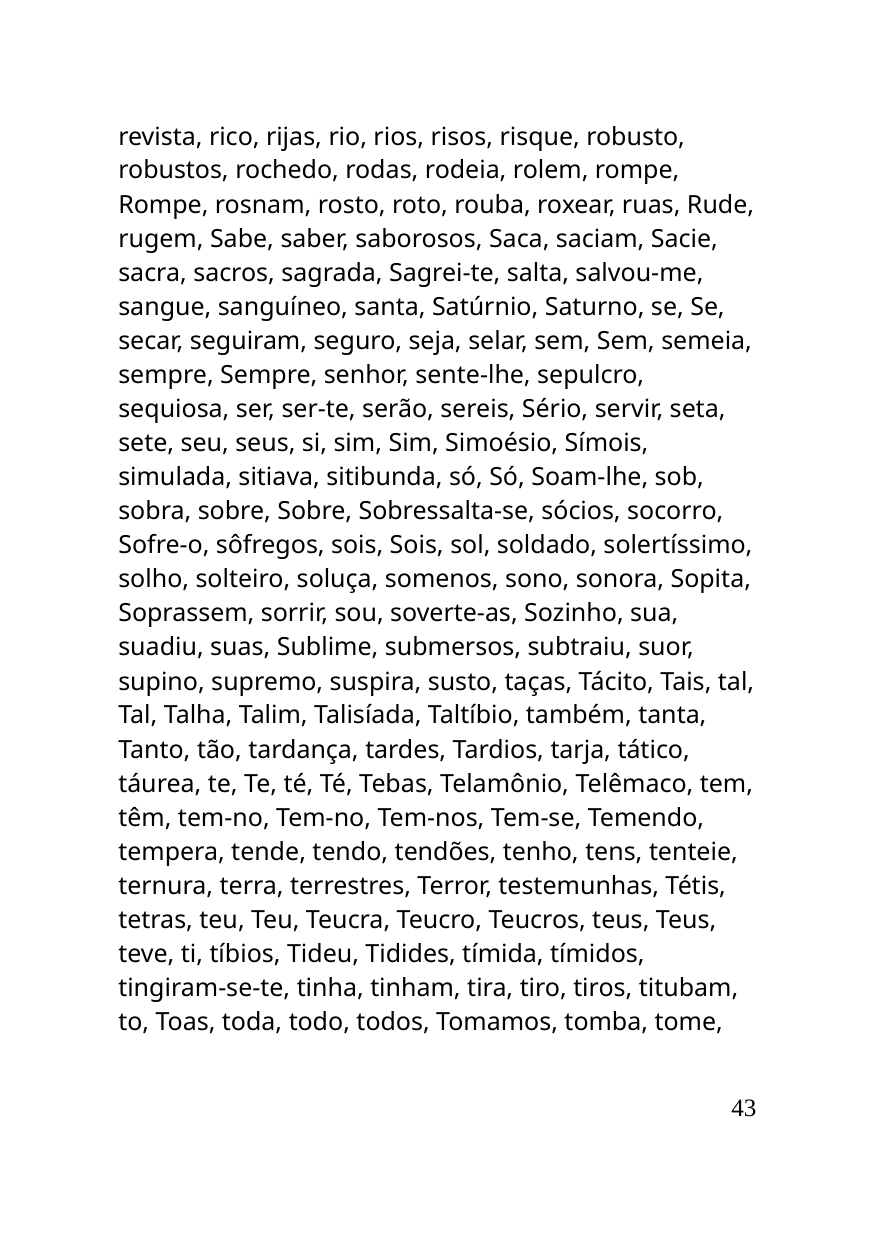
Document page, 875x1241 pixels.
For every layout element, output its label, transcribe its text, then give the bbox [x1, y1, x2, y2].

text revista, rico, rijas, rio, rios, risos, risque, robusto, robustos, rochedo, rodas, rodeia, rolem, rompe, Rompe, rosnam, rosto, roto, rouba, roxear, ruas, Rude, rugem, Sabe, saber, saborosos, Saca, saciam, Sacie, sacra, sacros, sagrada, Sagrei-te, salta, salvou-me, sangue, sanguíneo, santa, Satúrnio, Saturno, se, Se, secar, seguiram, seguro, seja, selar, sem, Sem, semeia, sempre, Sempre, senhor, sente-lhe, sepulcro, sequiosa, ser, ser-te, serão, sereis, Sério, servir, seta, sete, seu, seus, si, sim, Sim, Simoésio, Símois, simulada, sitiava, sitibunda, só, Só, Soam-lhe, sob, sobra, sobre, Sobre, Sobressalta-se, sócios, socorro, Sofre-o, sôfregos, sois, Sois, sol, soldado, solertíssimo, solho, solteiro, soluça, somenos, sono, sonora, Sopita, Soprassem, sorrir, sou, soverte-as, Sozinho, sua, suadiu, suas, Sublime, submersos, subtraiu, suor, supino, supremo, suspira, susto, taças, Tácito, Tais, tal, Tal, Talha, Talim, Talisíada, Taltíbio, também, tanta, Tanto, tão, tardança, tardes, Tardios, tarja, tático, táurea, te, Te, té, Té, Tebas, Telamônio, Telêmaco, tem, têm, tem-no, Tem-no, Tem-nos, Tem-se, Temendo, tempera, tende, tendo, tendões, tenho, tens, tenteie, ternura, terra, terrestres, Terror, testemunhas, Tétis, tetras, teu, Teu, Teucra, Teucro, Teucros, teus, Teus, teve, ti, tíbios, Tideu, Tidides, tímida, tímidos, tingiram-se-te, tinha, tinham, tira, tiro, tiros, titubam, to, Toas, toda, todo, todos, Tomamos, tomba, tome, [118, 118, 756, 1038]
